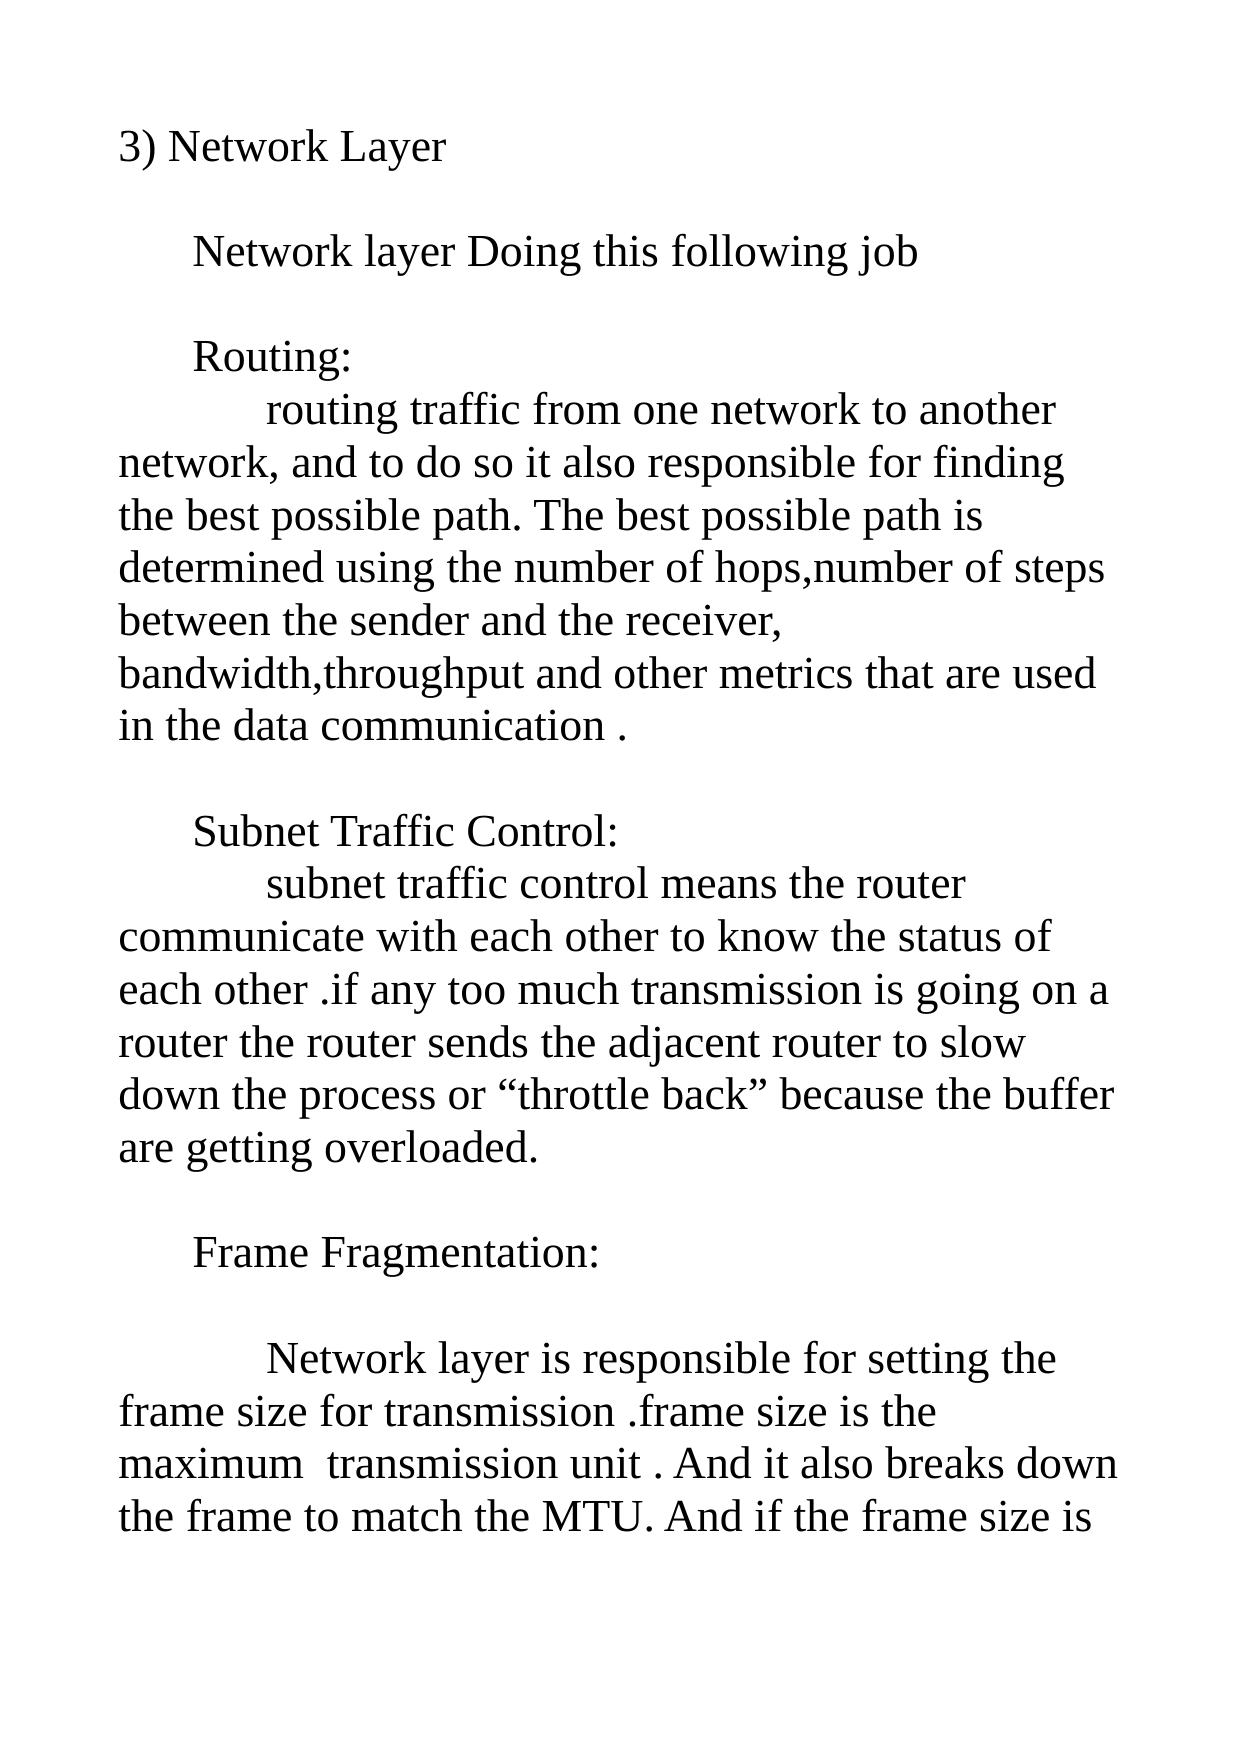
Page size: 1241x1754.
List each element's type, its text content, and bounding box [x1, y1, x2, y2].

text Subnet Traffic Control: [118, 803, 1122, 856]
text subnet traffic control means the router communicate with each other to know the status of each other .if any too much transmission is going on a router the router sends the adjacent router to slow down the process or “throttle back” because the buffer are getting overloaded. [118, 856, 1122, 1172]
text Routing: [118, 329, 1122, 382]
text 3) Network Layer [118, 118, 1122, 171]
text Network layer is responsible for setting the frame size for transmission .frame size is the maximum transmission unit . And it also breaks down the frame to match the MTU. And if the frame size is [118, 1330, 1122, 1541]
text Frame Fragmentation: [118, 1225, 1122, 1278]
text Network layer Doing this following job [118, 223, 1122, 276]
text routing traffic from one network to another network, and to do so it also responsible for finding the best possible path. The best possible path is determined using the number of hops,number of steps between the sender and the receiver, bandwidth,throughput and other metrics that are used in the data communication . [118, 382, 1122, 751]
